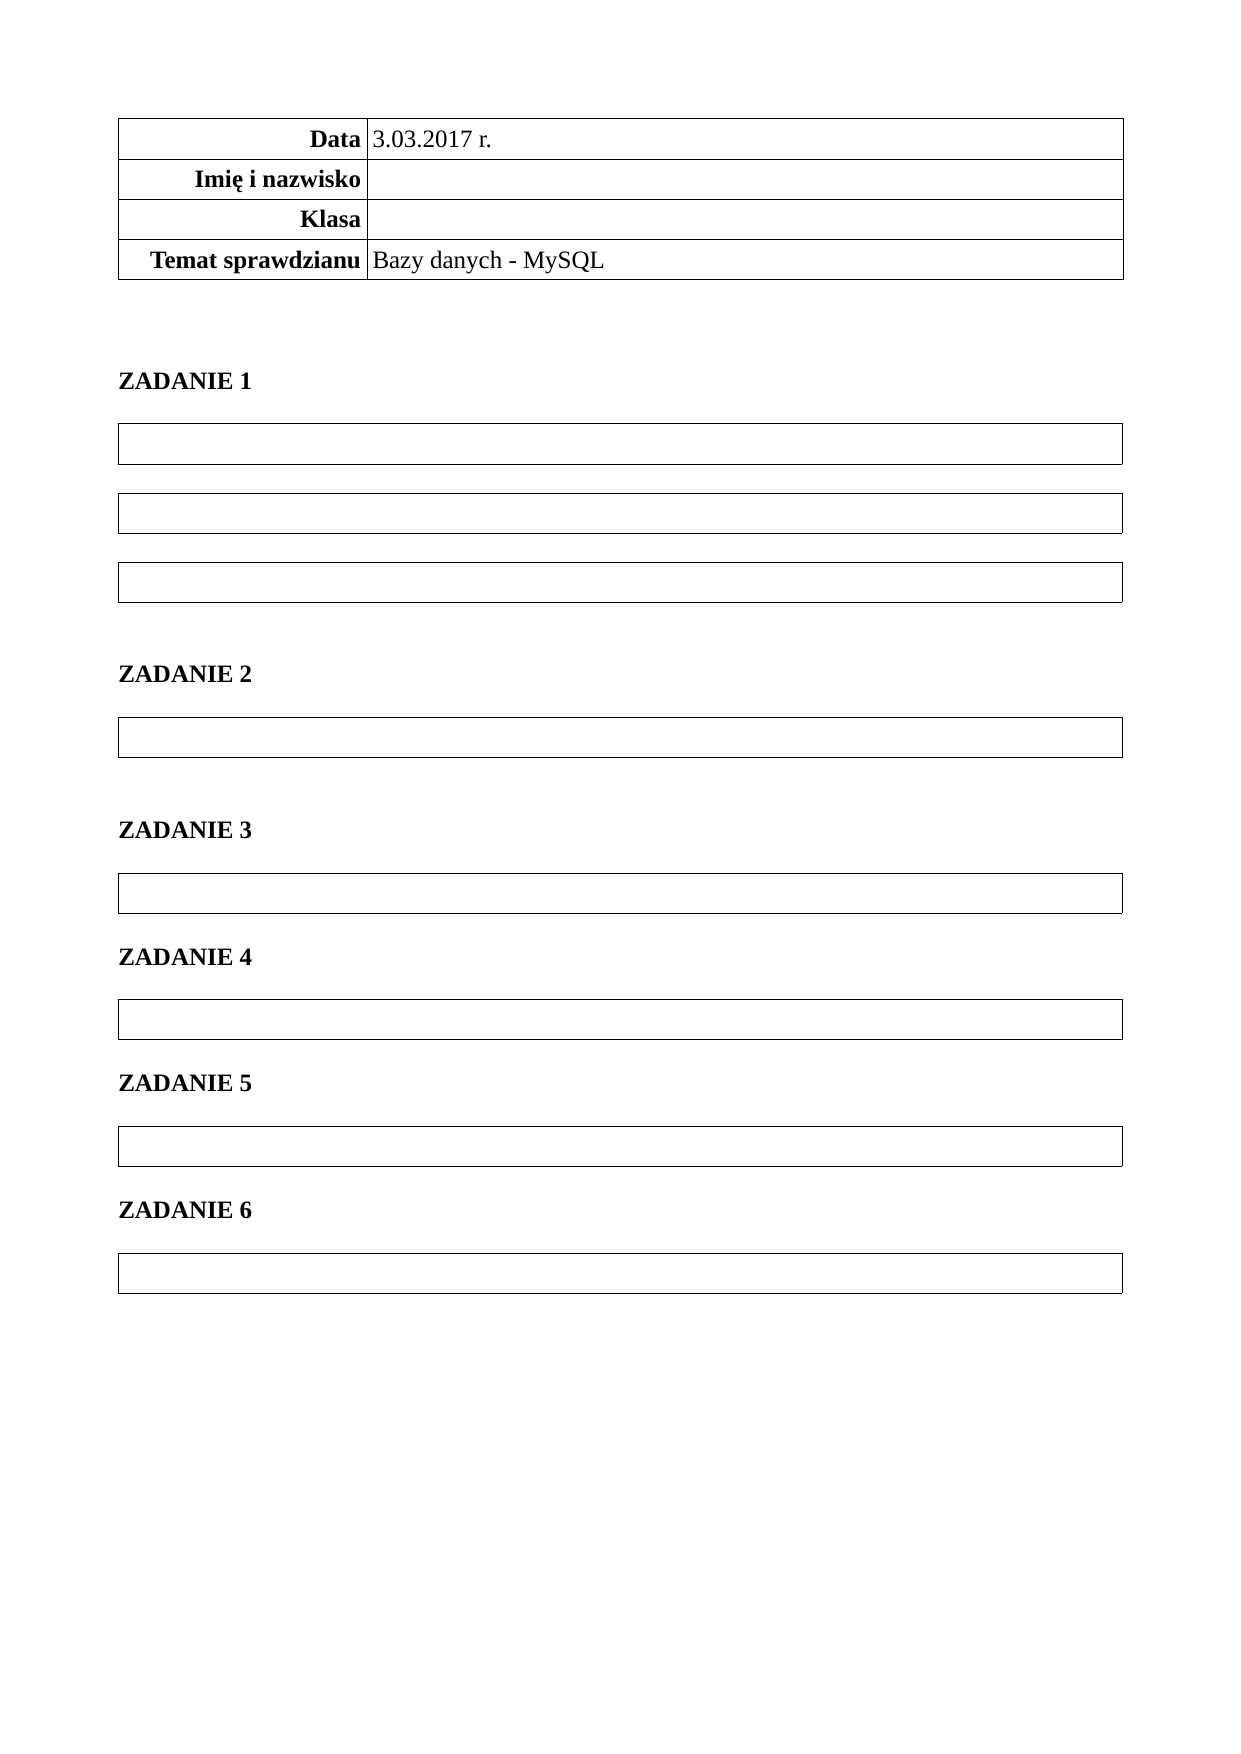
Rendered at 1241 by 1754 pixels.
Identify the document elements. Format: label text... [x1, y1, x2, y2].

table_header [119, 874, 1122, 913]
table_header [119, 1000, 1122, 1039]
table_cell Bazy danych - MySQL [368, 240, 1123, 279]
table_header [119, 1127, 1122, 1166]
table_header [119, 424, 1122, 463]
table_header [119, 563, 1122, 602]
table_header [119, 1254, 1122, 1293]
table_cell [368, 200, 1123, 239]
table_cell Imię i nazwisko [119, 160, 367, 199]
text ZADANIE 5 [118, 1068, 1122, 1097]
text ZADANIE 6 [118, 1195, 1122, 1224]
text ZADANIE 3 [118, 815, 1122, 844]
table_cell Klasa [119, 200, 367, 239]
text ZADANIE 4 [118, 942, 1122, 970]
table_header [119, 494, 1122, 533]
text ZADANIE 1 [118, 366, 1122, 394]
table_header [119, 718, 1122, 757]
table_header 3.03.2017 r. [368, 119, 1123, 158]
table_cell [368, 160, 1123, 199]
text ZADANIE 2 [118, 659, 1122, 688]
table_cell Temat sprawdzianu [119, 240, 367, 279]
table_header Data [119, 119, 367, 158]
